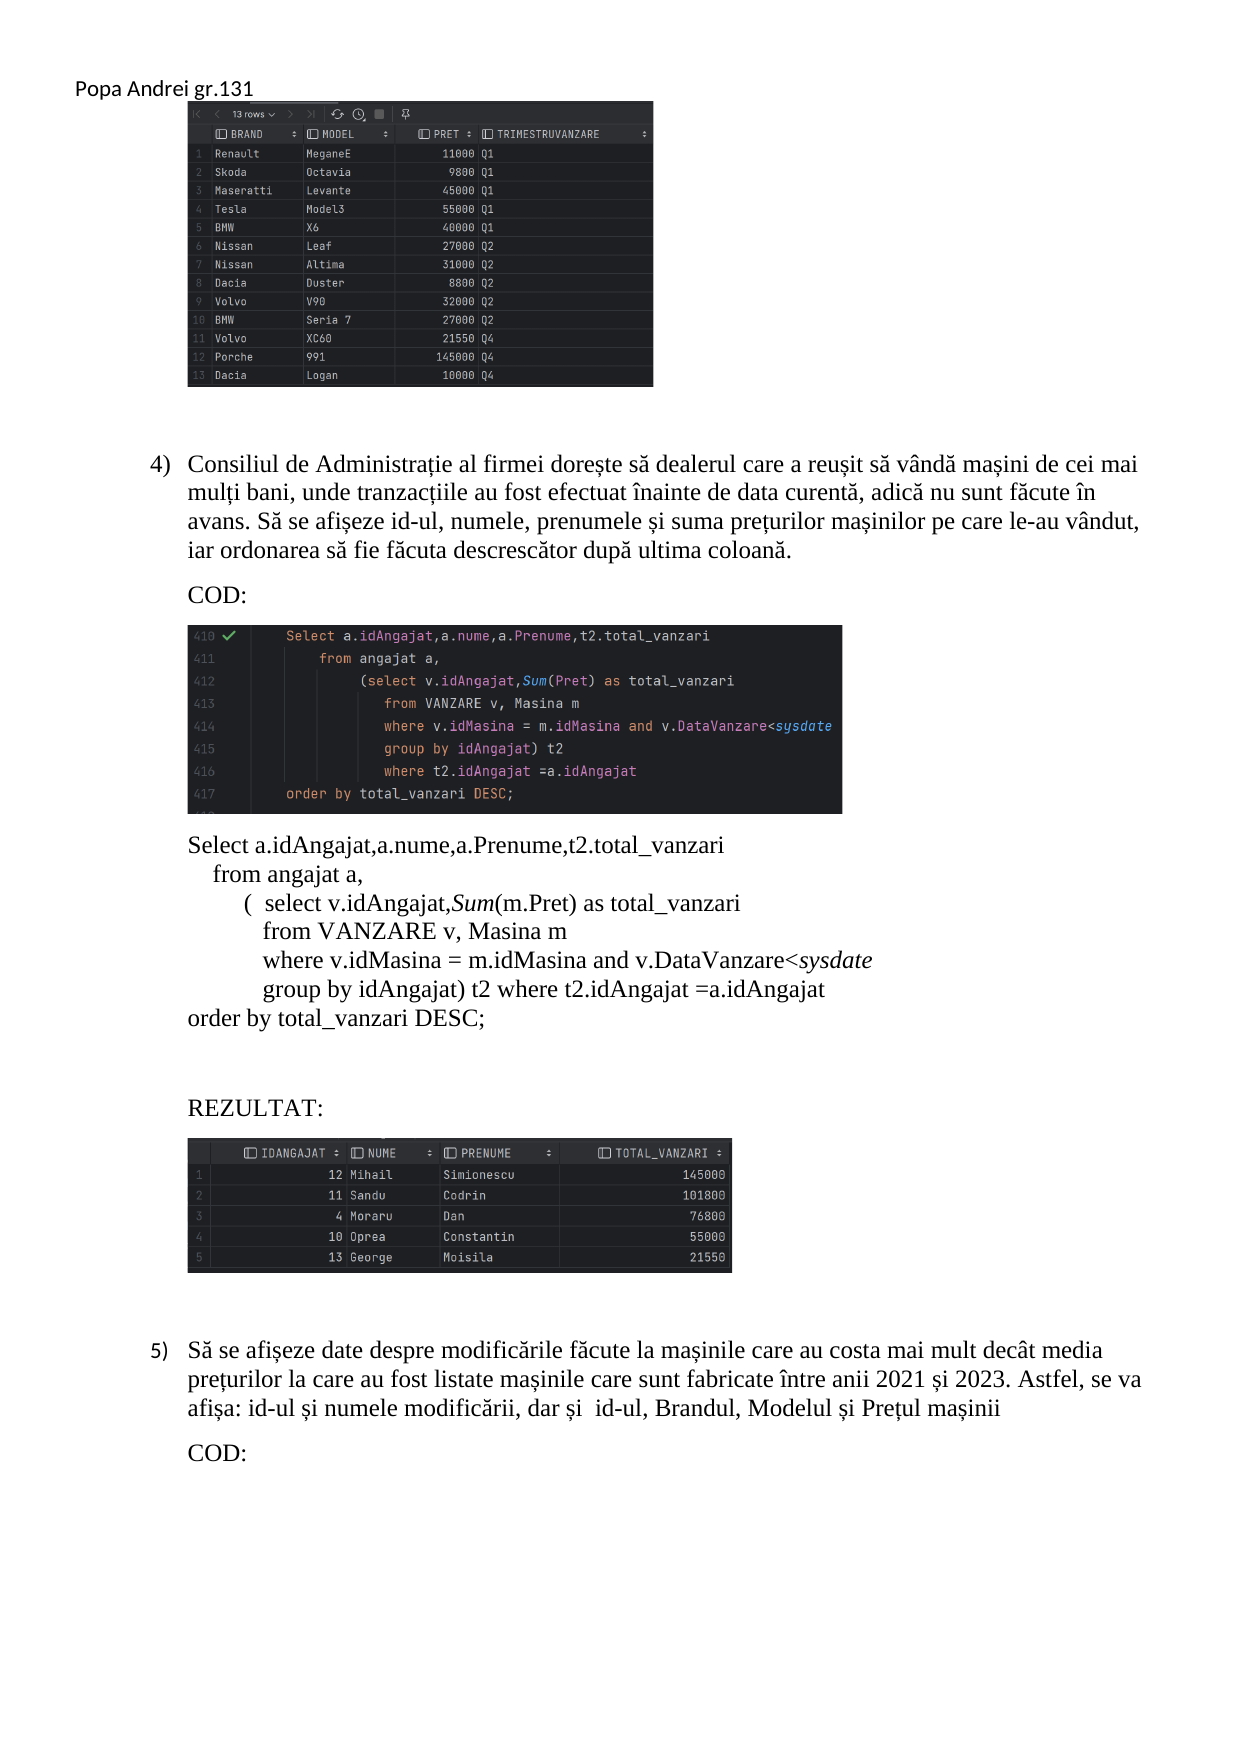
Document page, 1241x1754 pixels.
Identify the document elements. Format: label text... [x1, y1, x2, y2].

list COD: [187, 1438, 1165, 1467]
list COD: [187, 580, 1165, 609]
list Să se afișeze date despre modificările făcute la mașinile care au costa mai mult decât media prețurilor la care au fost listate mașinile care sunt fabricate între anii 2021 și 2023. Astfel, se va afișa: id-ul și numele modificării, dar și id-ul, Brandul, Modelul și Prețul mașinii [150, 1335, 1165, 1421]
list Consiliul de Administrație al firmei dorește să dealerul care a reușit să vândă mașini de cei mai mulți bani, unde tranzacțiile au fost efectuat înainte de data curentă, adică nu sunt făcute în avans. Să se afișeze id-ul, numele, prenumele și suma prețurilor mașinilor pe care le-au vândut, iar ordonarea să fie făcuta descrescător după ultima coloană. [150, 449, 1165, 564]
list Select a.idAngajat,a.nume,a.Prenume,t2.total_vanzari from angajat a, ( select v.idAngajat,Sum(m.Pret) as total_vanzari from VANZARE v, Masina m where v.idMasina = m.idMasina and v.DataVanzare<sysdate group by idAngajat) t2 where t2.idAngajat =a.idAngajat order by total_vanzari DESC; [187, 830, 1165, 1031]
list REZULTAT: [187, 1093, 1165, 1121]
